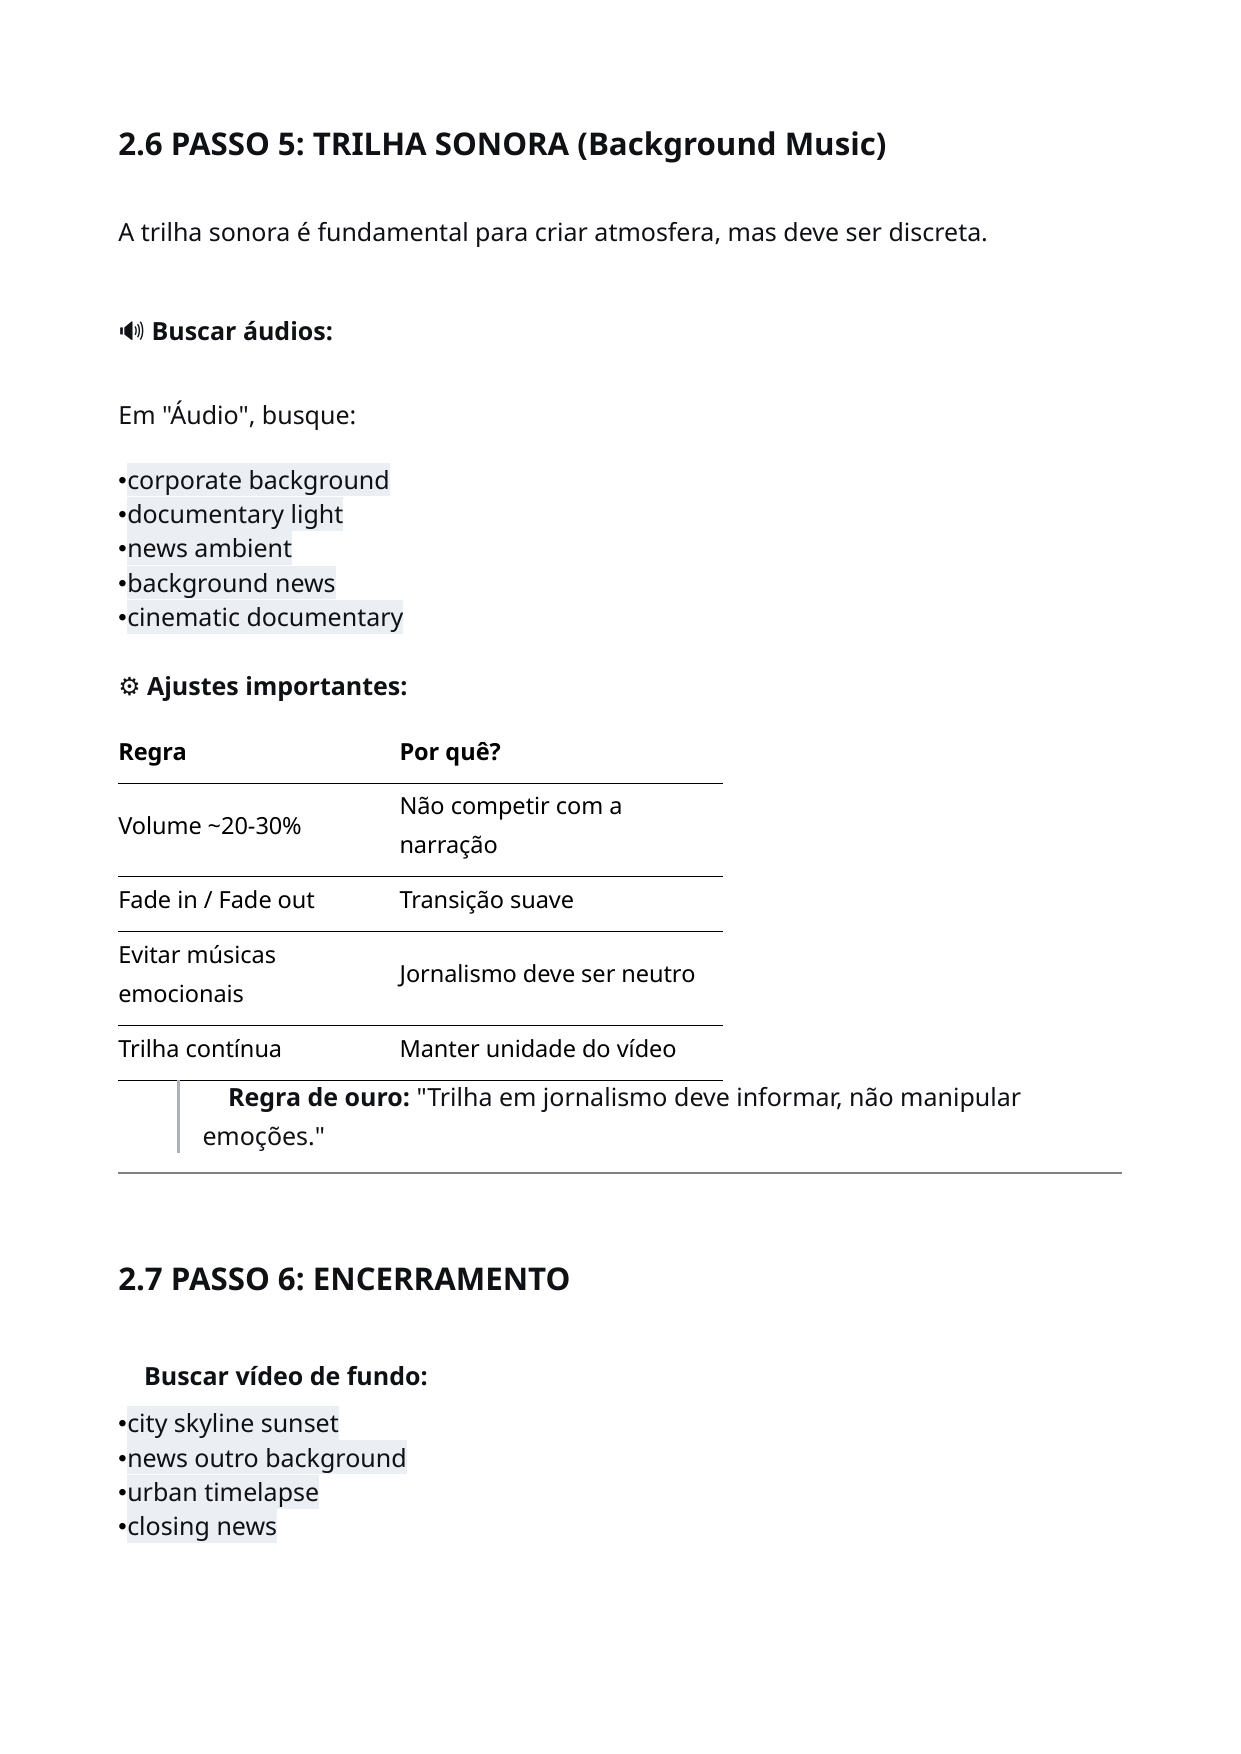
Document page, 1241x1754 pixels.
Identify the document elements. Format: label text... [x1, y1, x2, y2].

list background news [118, 565, 1122, 599]
subtitle 🎥 Buscar vídeo de fundo: [118, 1349, 1122, 1393]
list city skyline sunset [118, 1406, 1122, 1440]
list urban timelapse [118, 1474, 1122, 1509]
list news outro background [118, 1440, 1122, 1474]
table_header Regra [118, 728, 399, 782]
table_cell Não competir com a narração [399, 784, 723, 876]
table_cell Trilha contínua [118, 1026, 399, 1080]
list closing news [118, 1509, 1122, 1543]
table_cell Manter unidade do vídeo [399, 1026, 723, 1080]
text A trilha sonora é fundamental para criar atmosfera, mas deve ser discreta. [118, 215, 1122, 249]
table_header Por quê? [399, 728, 723, 782]
subtitle 🔊 Buscar áudios: [118, 304, 1122, 348]
list documentary light [118, 496, 1122, 531]
subtitle 2.6 PASSO 5: TRILHA SONORA (Background Music) [118, 118, 1122, 165]
subtitle 2.7 PASSO 6: ENCERRAMENTO [118, 1252, 1122, 1299]
text 🎯 Regra de ouro: "Trilha em jornalismo deve informar, não manipular emoções." [180, 1080, 1063, 1153]
table_cell Volume ~20-30% [118, 784, 399, 876]
table_cell Jornalismo deve ser neutro [399, 932, 723, 1025]
table_cell Evitar músicas emocionais [118, 932, 399, 1025]
list news ambient [118, 531, 1122, 565]
table_cell Fade in / Fade out [118, 877, 399, 931]
list cinematic documentary [118, 599, 1122, 634]
list corporate background [118, 462, 1122, 496]
table_cell Transição suave [399, 877, 723, 931]
subtitle ⚙️ Ajustes importantes: [118, 659, 1122, 703]
text Em "Áudio", busque: [118, 398, 1122, 432]
